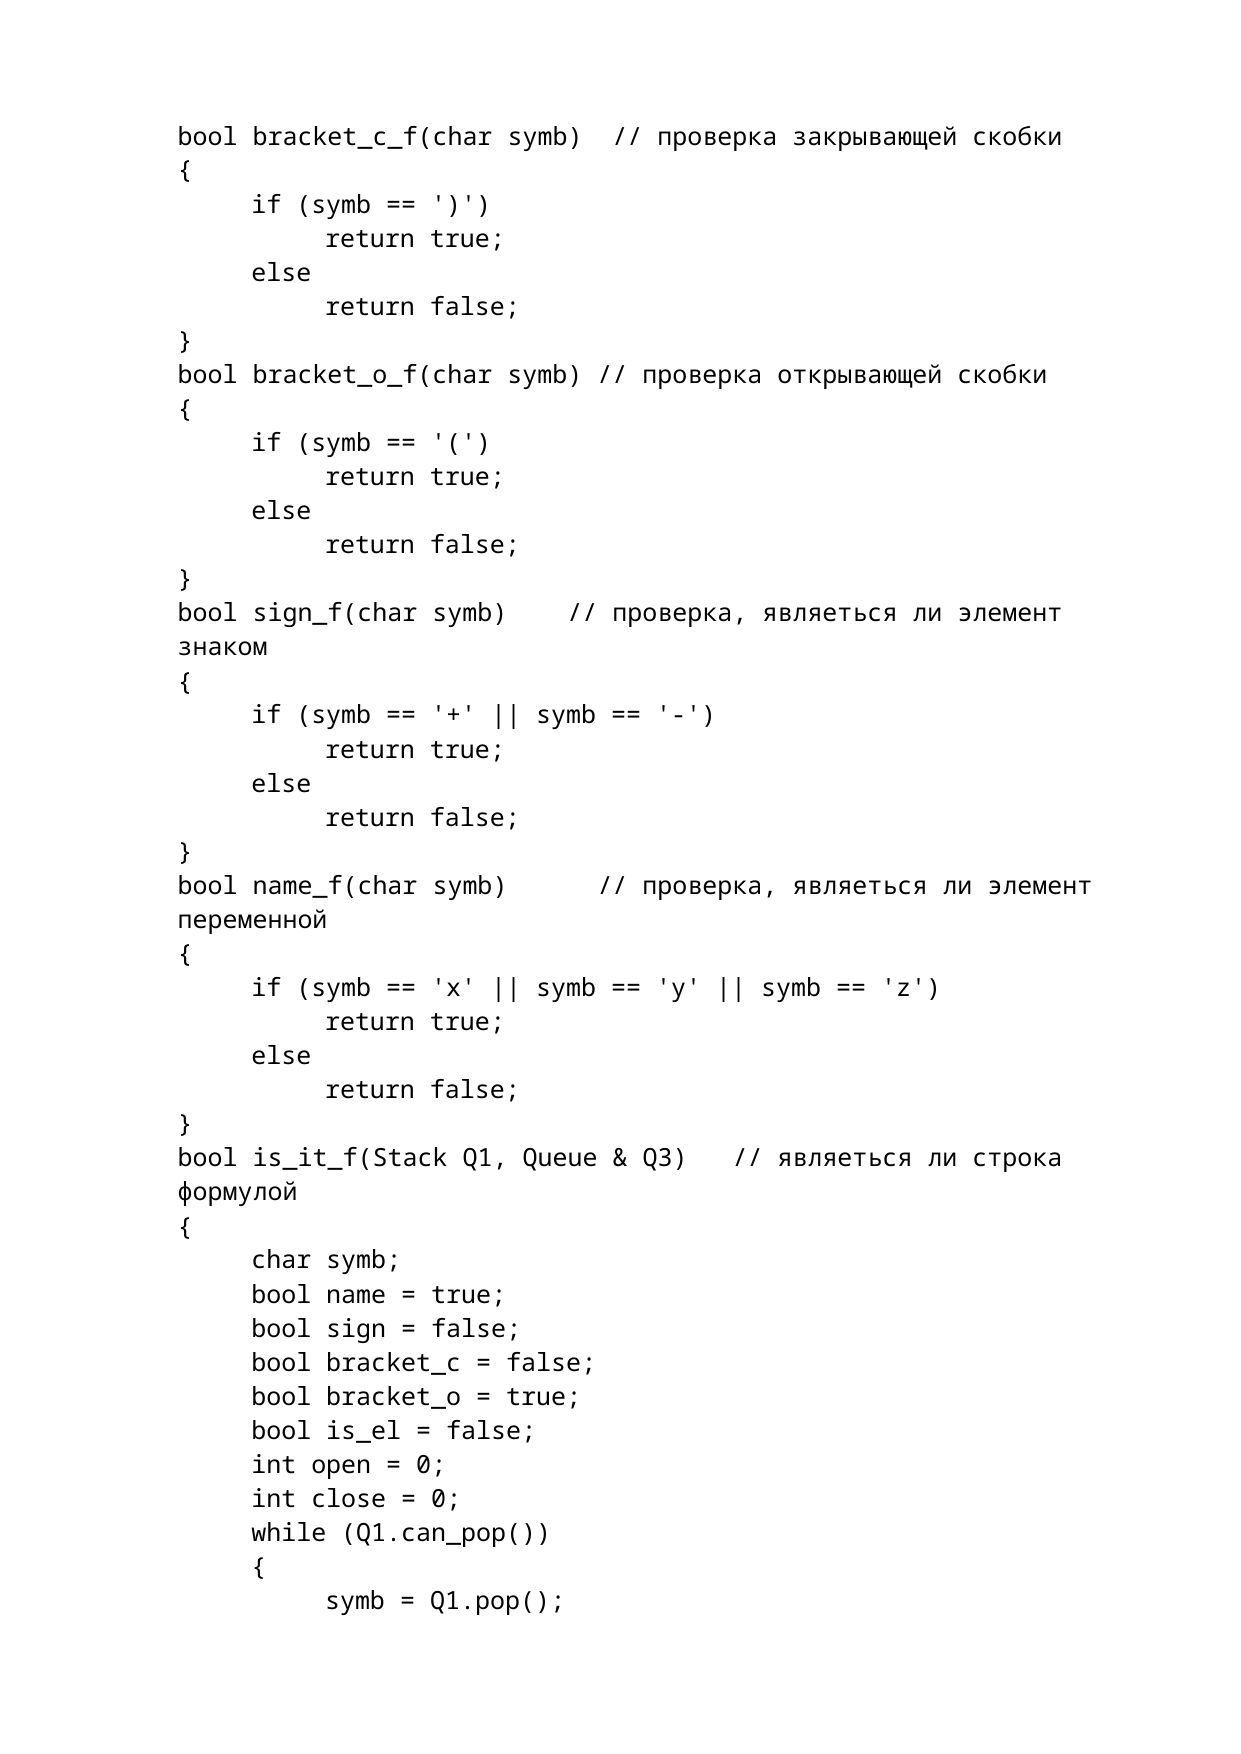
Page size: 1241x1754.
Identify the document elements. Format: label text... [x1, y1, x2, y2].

text { [177, 1549, 1152, 1583]
text else [177, 765, 1152, 799]
text bool bracket_c_f(char symb) // проверка закрывающей скобки [177, 118, 1152, 152]
text bool sign = false; [177, 1310, 1152, 1344]
text { [177, 936, 1152, 970]
text return false; [177, 288, 1152, 322]
text if (symb == ')') [177, 186, 1152, 220]
text else [177, 254, 1152, 288]
text if (symb == '+' || symb == '-') [177, 697, 1152, 731]
text else [177, 493, 1152, 527]
text { [177, 391, 1152, 425]
text bool name = true; [177, 1276, 1152, 1310]
text char symb; [177, 1242, 1152, 1276]
text bool name_f(char symb) // проверка, являеться ли элемент переменной [177, 867, 1152, 936]
text while (Q1.can_pop()) [177, 1515, 1152, 1549]
text if (symb == 'x' || symb == 'y' || symb == 'z') [177, 970, 1152, 1004]
text bool bracket_c = false; [177, 1344, 1152, 1378]
text bool is_el = false; [177, 1412, 1152, 1447]
text return true; [177, 220, 1152, 254]
text return false; [177, 527, 1152, 561]
text int close = 0; [177, 1481, 1152, 1515]
text } [177, 561, 1152, 595]
text { [177, 663, 1152, 697]
text bool bracket_o_f(char symb) // проверка открывающей скобки [177, 357, 1152, 391]
text bool bracket_o = true; [177, 1378, 1152, 1412]
text { [177, 152, 1152, 186]
text if (symb == '(') [177, 425, 1152, 459]
text symb = Q1.pop(); [177, 1583, 1152, 1617]
text } [177, 833, 1152, 867]
text return false; [177, 799, 1152, 833]
text return false; [177, 1072, 1152, 1106]
text else [177, 1038, 1152, 1072]
text } [177, 322, 1152, 357]
text int open = 0; [177, 1447, 1152, 1481]
text return true; [177, 1004, 1152, 1038]
text } [177, 1106, 1152, 1140]
text bool is_it_f(Stack Q1, Queue & Q3) // являеться ли строка формулой [177, 1140, 1152, 1208]
text return true; [177, 731, 1152, 765]
text { [177, 1208, 1152, 1242]
text bool sign_f(char symb) // проверка, являеться ли элемент знаком [177, 595, 1152, 663]
text return true; [177, 459, 1152, 493]
